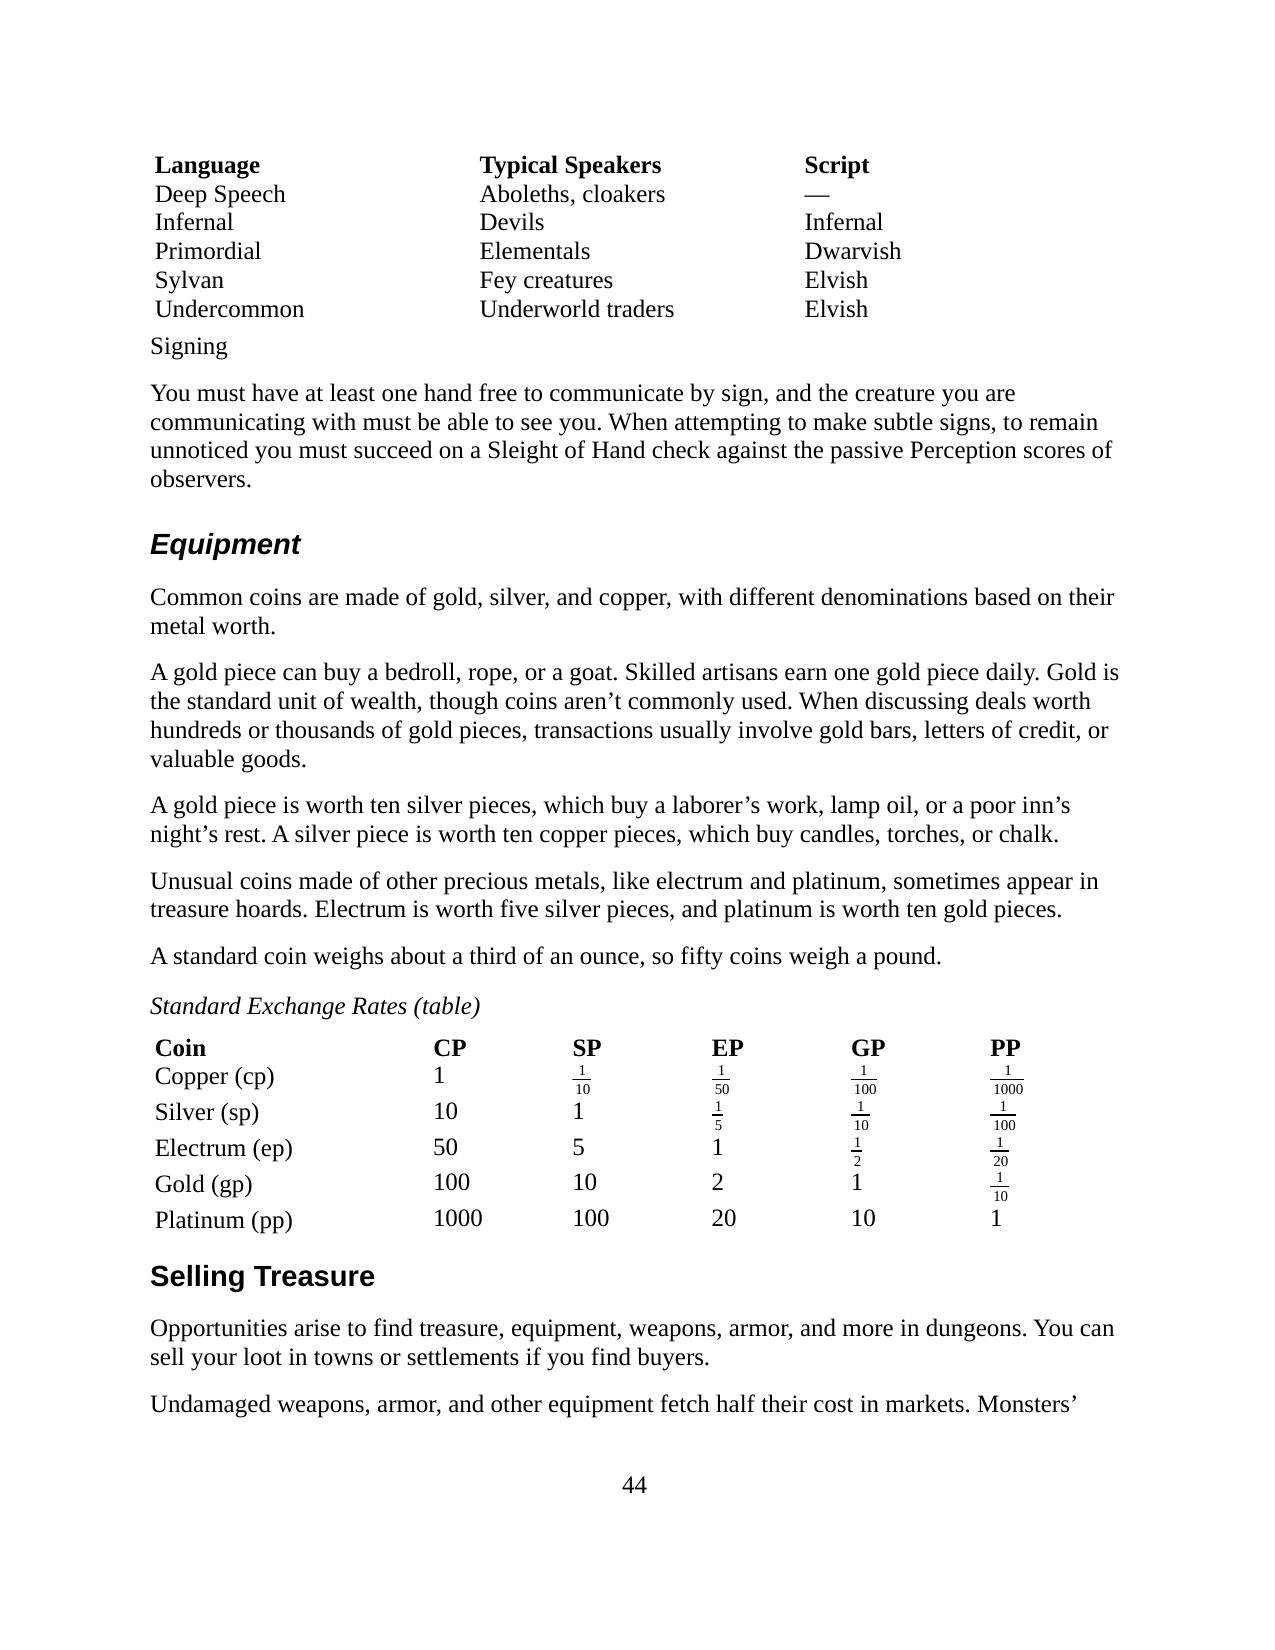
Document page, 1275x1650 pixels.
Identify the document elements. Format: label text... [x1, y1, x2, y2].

table_header Typical Speakers [475, 150, 800, 179]
table_cell Infernal [150, 208, 475, 236]
text Undamaged weapons, armor, and other equipment fetch half their cost in markets. Monsters’ [150, 1389, 1125, 1418]
table_cell [429, 1133, 568, 1169]
table_cell Undercommon [150, 294, 475, 322]
text Standard Exchange Rates (table) [150, 991, 1125, 1020]
text Signing [150, 331, 1125, 360]
table_cell [707, 1061, 846, 1097]
table_header EP [707, 1033, 846, 1061]
table_cell [568, 1169, 707, 1205]
table_cell Aboleths, cloakers [475, 179, 800, 207]
table_cell [846, 1169, 986, 1205]
text A gold piece can buy a bedroll, rope, or a goat. Skilled artisans earn one gold piece daily. Gold is the standard unit of wealth, though coins aren’t commonly used. When discussing deals worth hundreds or thousands of gold pieces, transactions usually involve gold bars, letters of credit, or valuable goods. [150, 657, 1125, 772]
table_cell [568, 1061, 707, 1097]
table_cell Devils [475, 208, 800, 236]
text Common coins are made of gold, silver, and copper, with different denominations based on their metal worth. [150, 582, 1125, 639]
table_header Language [150, 150, 475, 179]
table_cell Copper (cp) [150, 1061, 428, 1097]
table_cell [429, 1097, 568, 1133]
table_cell Elvish [800, 265, 1125, 294]
text A gold piece is worth ten silver pieces, which buy a laborer’s work, lamp oil, or a poor inn’s night’s rest. A silver piece is worth ten copper pieces, which buy candles, torches, or chalk. [150, 790, 1125, 848]
table_header GP [846, 1033, 986, 1061]
table_cell [707, 1097, 846, 1133]
table_cell Infernal [800, 208, 1125, 236]
table_cell Elvish [800, 294, 1125, 322]
table_cell [568, 1133, 707, 1169]
table_header PP [986, 1033, 1125, 1061]
subtitle Equipment [150, 527, 1125, 561]
table_cell [568, 1205, 707, 1233]
table_cell [986, 1061, 1125, 1097]
table_cell Elementals [475, 236, 800, 265]
text Unusual coins made of other precious metals, like electrum and platinum, sometimes appear in treasure hoards. Electrum is worth five silver pieces, and platinum is worth ten gold pieces. [150, 866, 1125, 923]
table_cell [429, 1169, 568, 1205]
table_cell Deep Speech [150, 179, 475, 207]
table_cell [707, 1133, 846, 1169]
table_cell Silver (sp) [150, 1097, 428, 1133]
table_cell [846, 1061, 986, 1097]
table_cell [986, 1205, 1125, 1233]
text You must have at least one hand free to communicate by sign, and the creature you are communicating with must be able to see you. When attempting to make subtle signs, to remain unnoticed you must succeed on a Sleight of Hand check against the passive Perception scores of observers. [150, 378, 1125, 493]
table_cell Platinum (pp) [150, 1205, 428, 1233]
table_cell [429, 1205, 568, 1233]
table_cell Sylvan [150, 265, 475, 294]
text A standard coin weighs about a third of an ounce, so fifty coins weigh a pound. [150, 941, 1125, 970]
table_cell [986, 1169, 1125, 1205]
table_cell Gold (gp) [150, 1169, 428, 1205]
table_cell Primordial [150, 236, 475, 265]
table_cell Dwarvish [800, 236, 1125, 265]
text Opportunities arise to find treasure, equipment, weapons, armor, and more in dungeons. You can sell your loot in towns or settlements if you find buyers. [150, 1313, 1125, 1371]
table_cell [846, 1205, 986, 1233]
table_cell [846, 1133, 986, 1169]
table_header Script [800, 150, 1125, 179]
table_cell Underworld traders [475, 294, 800, 322]
table_header Coin [150, 1033, 428, 1061]
table_header SP [568, 1033, 707, 1061]
table_cell [429, 1061, 568, 1097]
table_cell Electrum (ep) [150, 1133, 428, 1169]
table_cell [707, 1169, 846, 1205]
table_cell [986, 1133, 1125, 1169]
table_cell [986, 1097, 1125, 1133]
table_cell — [800, 179, 1125, 207]
table_cell Fey creatures [475, 265, 800, 294]
subtitle Selling Treasure [150, 1258, 1125, 1292]
table_header CP [429, 1033, 568, 1061]
table_cell [568, 1097, 707, 1133]
table_cell [707, 1205, 846, 1233]
table_cell [846, 1097, 986, 1133]
